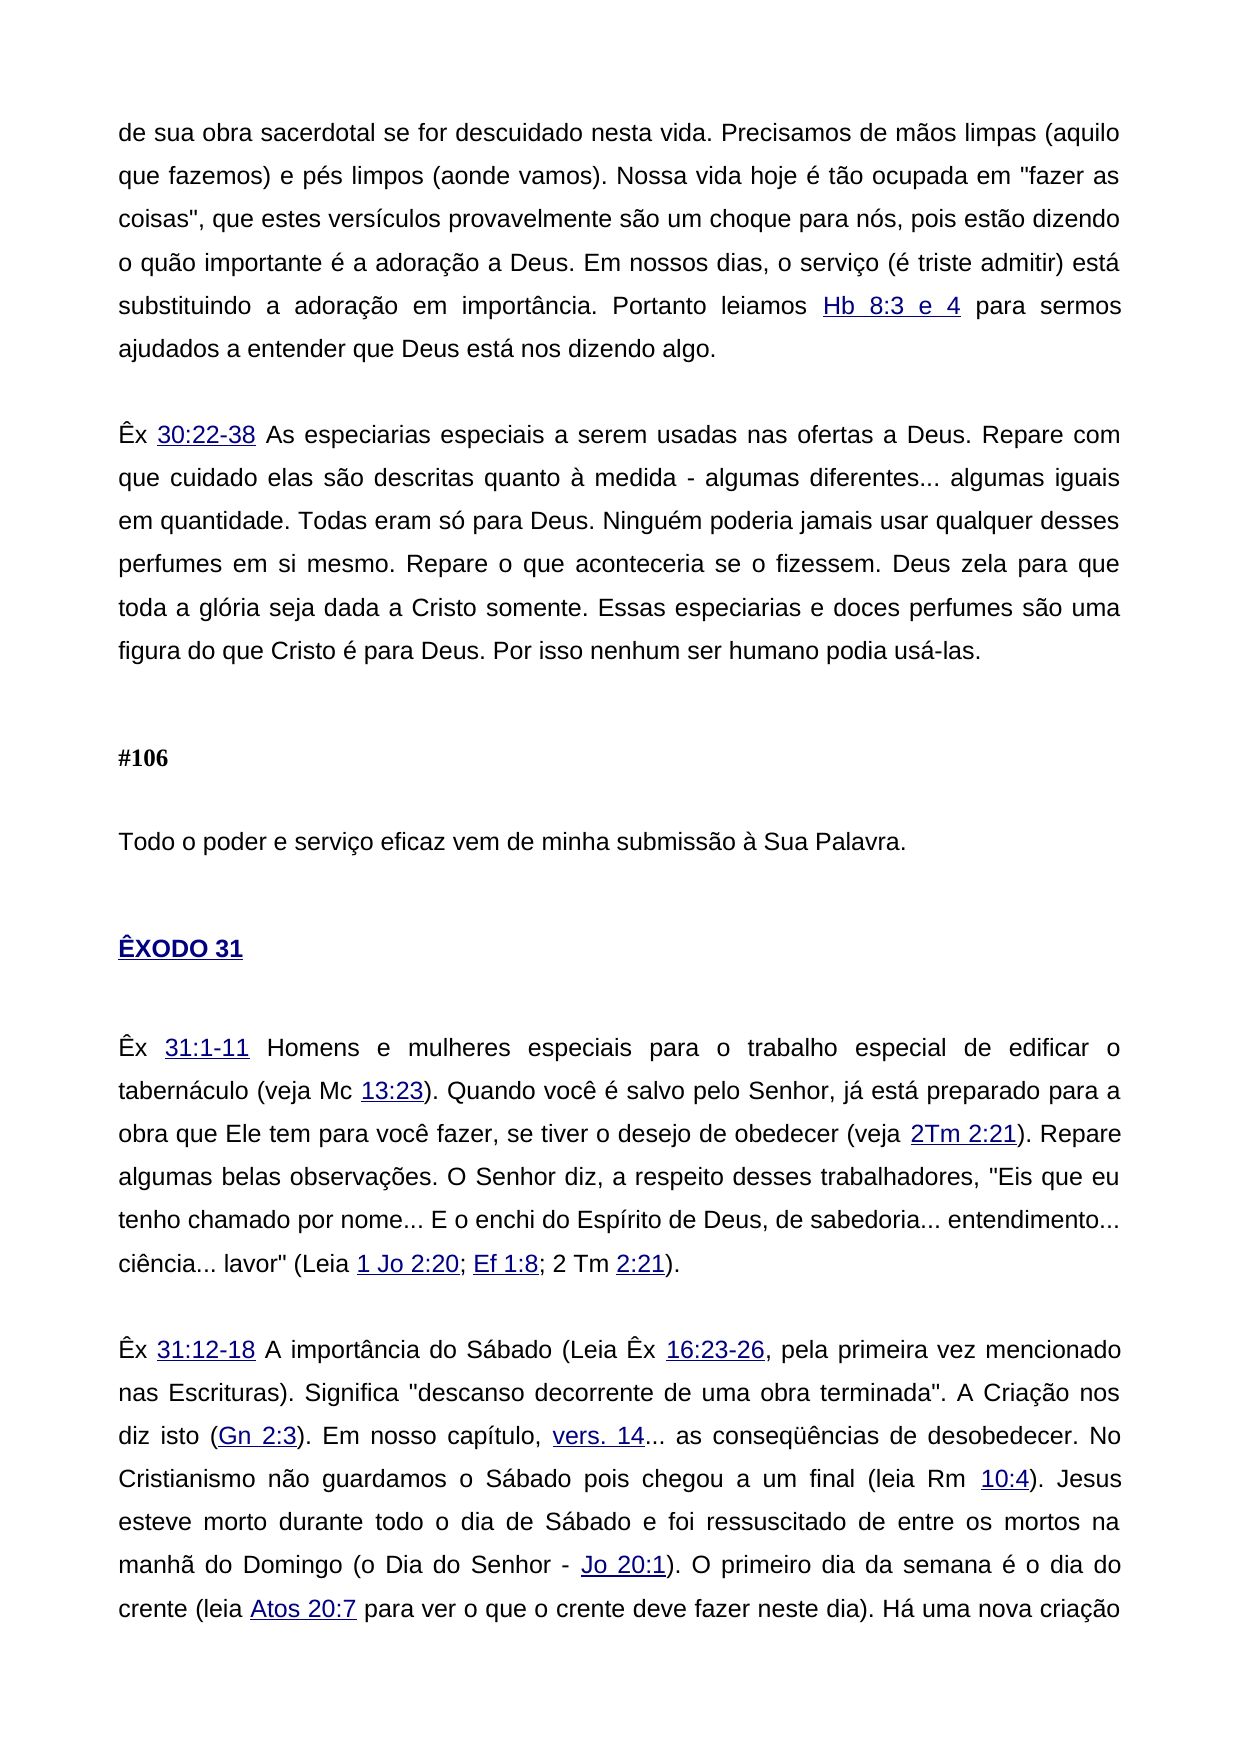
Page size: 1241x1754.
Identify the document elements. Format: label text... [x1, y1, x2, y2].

text Êx 31:12-18 A importância do Sábado (Leia Êx 16:23-26, pela primeira vez mencionado nas Escrituras). Significa "descanso decorrente de uma obra terminada". A Criação nos diz isto (Gn 2:3). Em nosso capítulo, vers. 14... as conseqüências de desobedecer. No Cristianismo não guardamos o Sábado pois chegou a um final (leia Rm 10:4). Jesus esteve morto durante todo o dia de Sábado e foi ressuscitado de entre os mortos na manhã do Domingo (o Dia do Senhor - Jo 20:1). O primeiro dia da semana é o dia do crente (leia Atos 20:7 para ver o que o crente deve fazer neste dia). Há uma nova criação [118, 1335, 1122, 1622]
text de sua obra sacerdotal se for descuidado nesta vida. Precisamos de mãos limpas (aquilo que fazemos) e pés limpos (aonde vamos). Nossa vida hoje é tão ocupada em "fazer as coisas", que estes versículos provavelmente são um choque para nós, pois estão dizendo o quão importante é a adoração a Deus. Em nossos dias, o serviço (é triste admitir) está substituindo a adoração em importância. Portanto leiamos Hb 8:3 e 4 para sermos ajudados a entender que Deus está nos dizendo algo. [118, 118, 1122, 362]
subtitle #106 [118, 743, 1122, 771]
subtitle ÊXODO 31 [118, 934, 1122, 963]
text Êx 31:1-11 Homens e mulheres especiais para o trabalho especial de edificar o tabernáculo (veja Mc 13:23). Quando você é salvo pelo Senhor, já está preparado para a obra que Ele tem para você fazer, se tiver o desejo de obedecer (veja 2Tm 2:21). Repare algumas belas observações. O Senhor diz, a respeito desses trabalhadores, "Eis que eu tenho chamado por nome... E o enchi do Espírito de Deus, de sabedoria... entendimento... ciência... lavor" (Leia 1 Jo 2:20; Ef 1:8; 2 Tm 2:21). [118, 1033, 1122, 1277]
text Êx 30:22-38 As especiarias especiais a serem usadas nas ofertas a Deus. Repare com que cuidado elas são descritas quanto à medida - algumas diferentes... algumas iguais em quantidade. Todas eram só para Deus. Ninguém poderia jamais usar qualquer desses perfumes em si mesmo. Repare o que aconteceria se o fizessem. Deus zela para que toda a glória seja dada a Cristo somente. Essas especiarias e doces perfumes são uma figura do que Cristo é para Deus. Por isso nenhum ser humano podia usá-las. [118, 420, 1122, 664]
text Todo o poder e serviço eficaz vem de minha submissão à Sua Palavra. [118, 827, 1122, 856]
